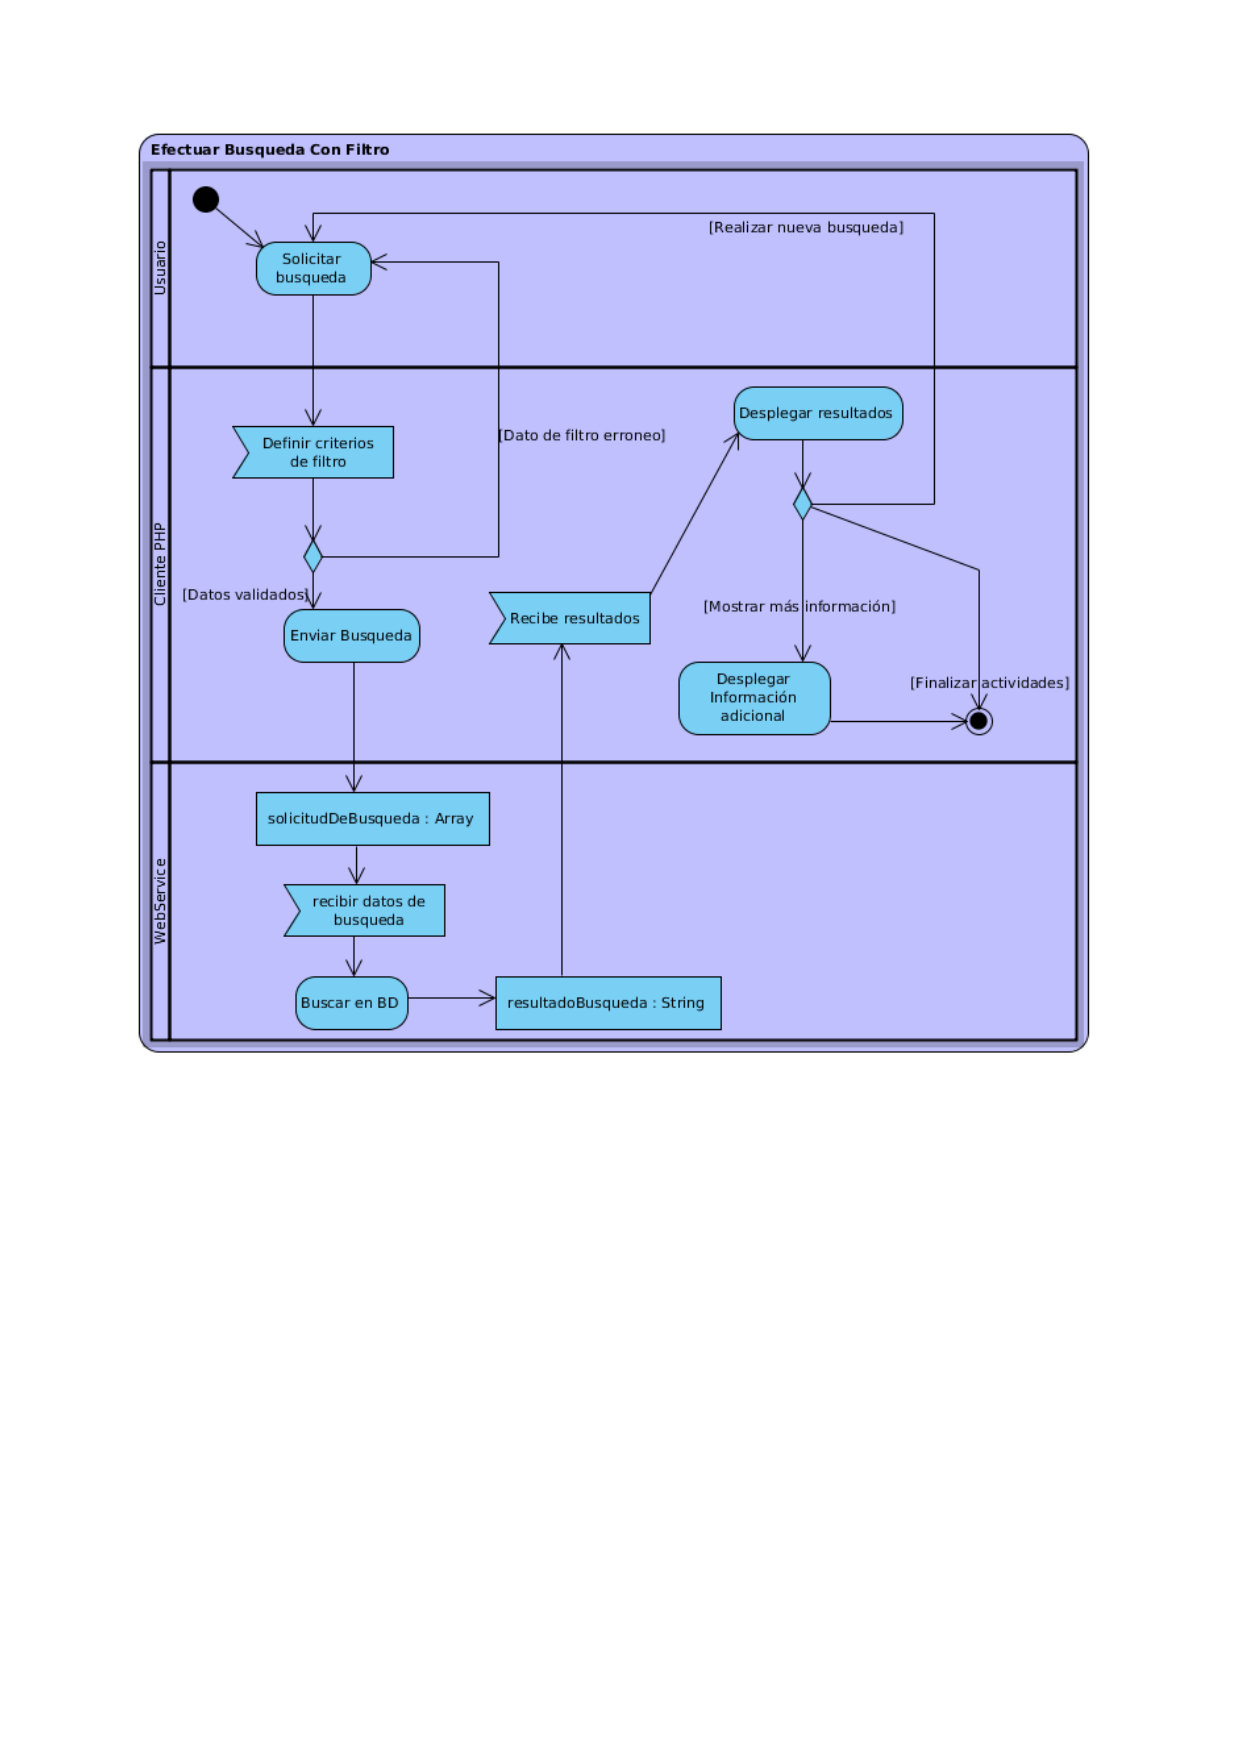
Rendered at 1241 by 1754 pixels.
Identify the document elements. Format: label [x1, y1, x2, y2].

picture [131, 118, 1109, 1062]
